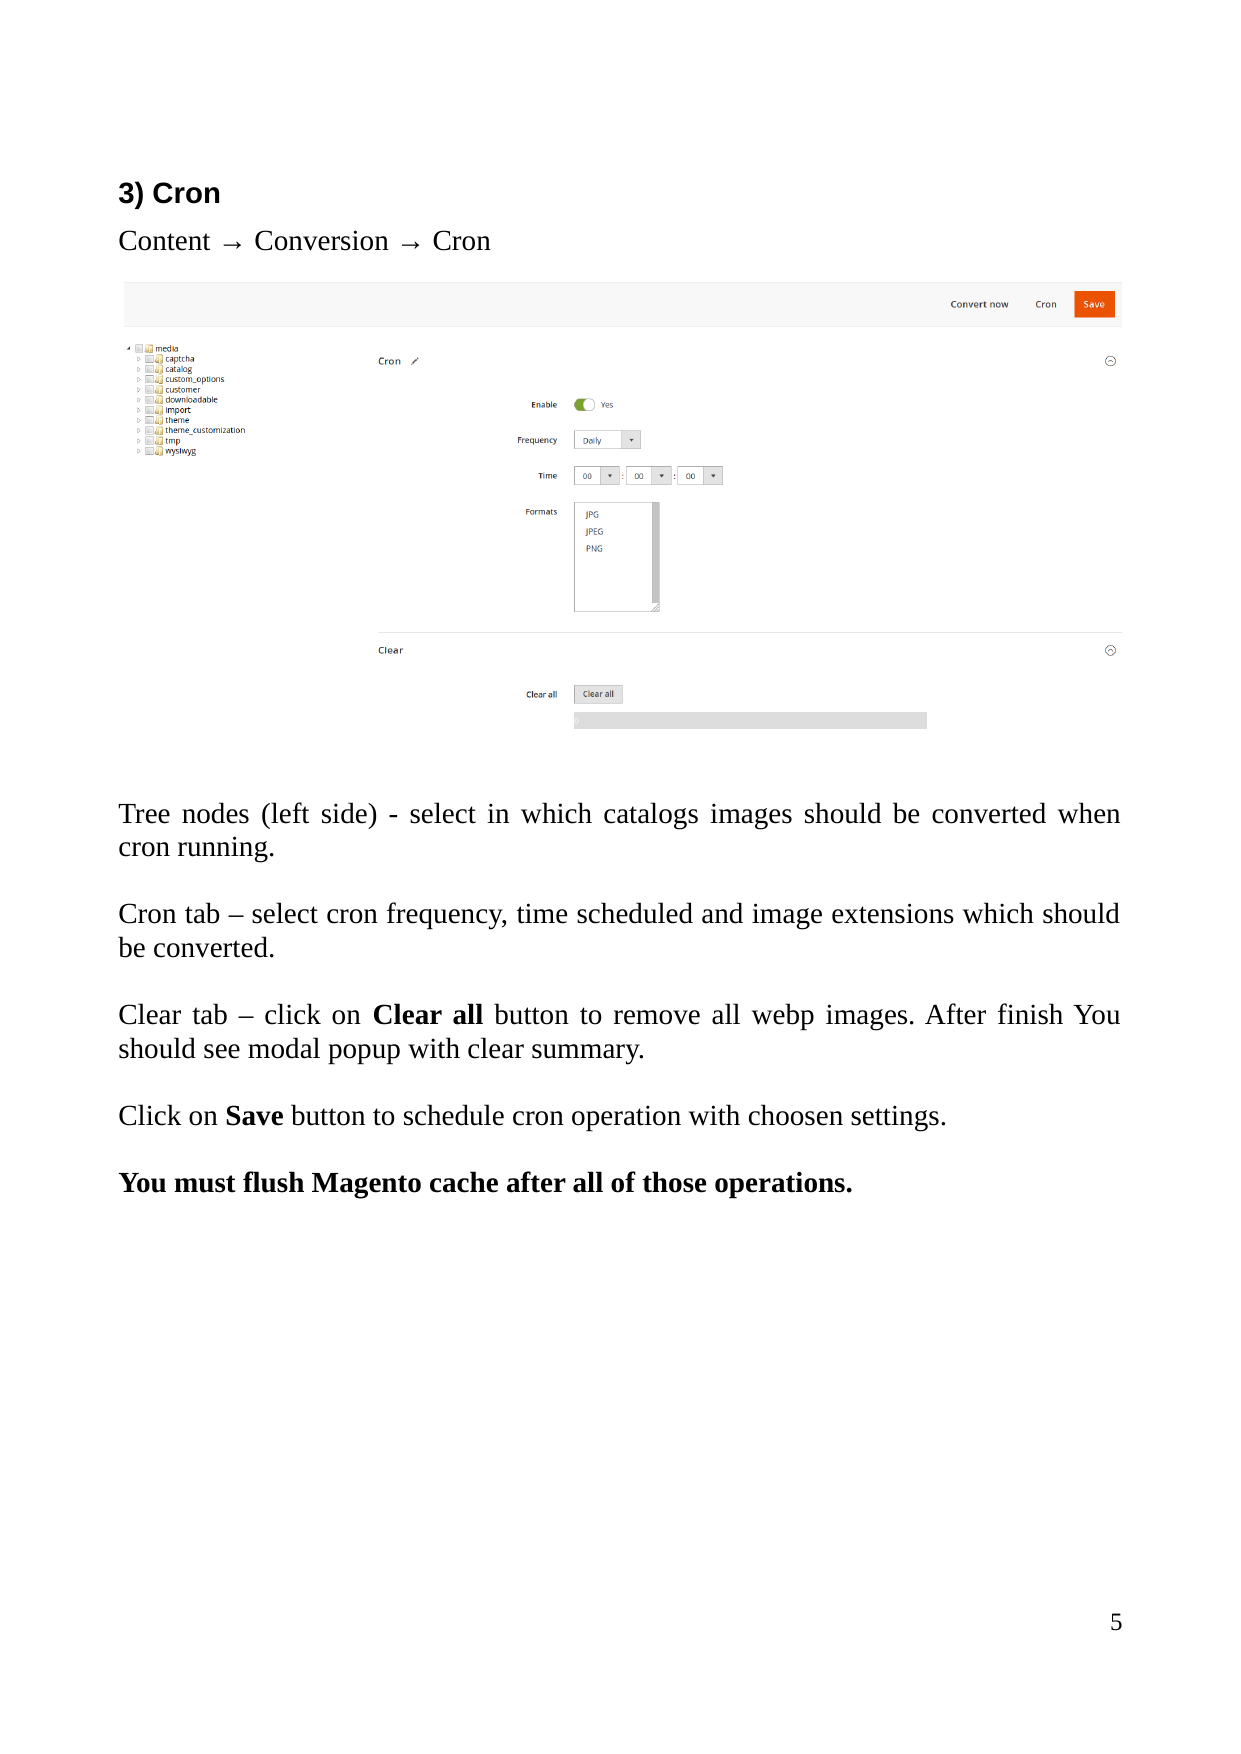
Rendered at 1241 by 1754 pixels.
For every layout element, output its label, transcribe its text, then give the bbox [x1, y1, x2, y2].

text Clear tab – click on Clear all button to remove all webp images. After finish You should see modal popup with clear summary. [118, 997, 1122, 1064]
text Content → Conversion → Cron [118, 223, 1122, 256]
text Cron tab – select cron frequency, time scheduled and image extensions which should be converted. [118, 897, 1122, 964]
text You must flush Magento cache after all of those operations. [118, 1165, 1122, 1198]
text Click on Save button to schedule cron operation with choosen settings. [118, 1098, 1122, 1131]
picture [118, 275, 1123, 738]
subtitle 3) Cron [118, 176, 1122, 210]
text Tree nodes (left side) - select in which catalogs images should be converted when cron running. [118, 796, 1122, 863]
